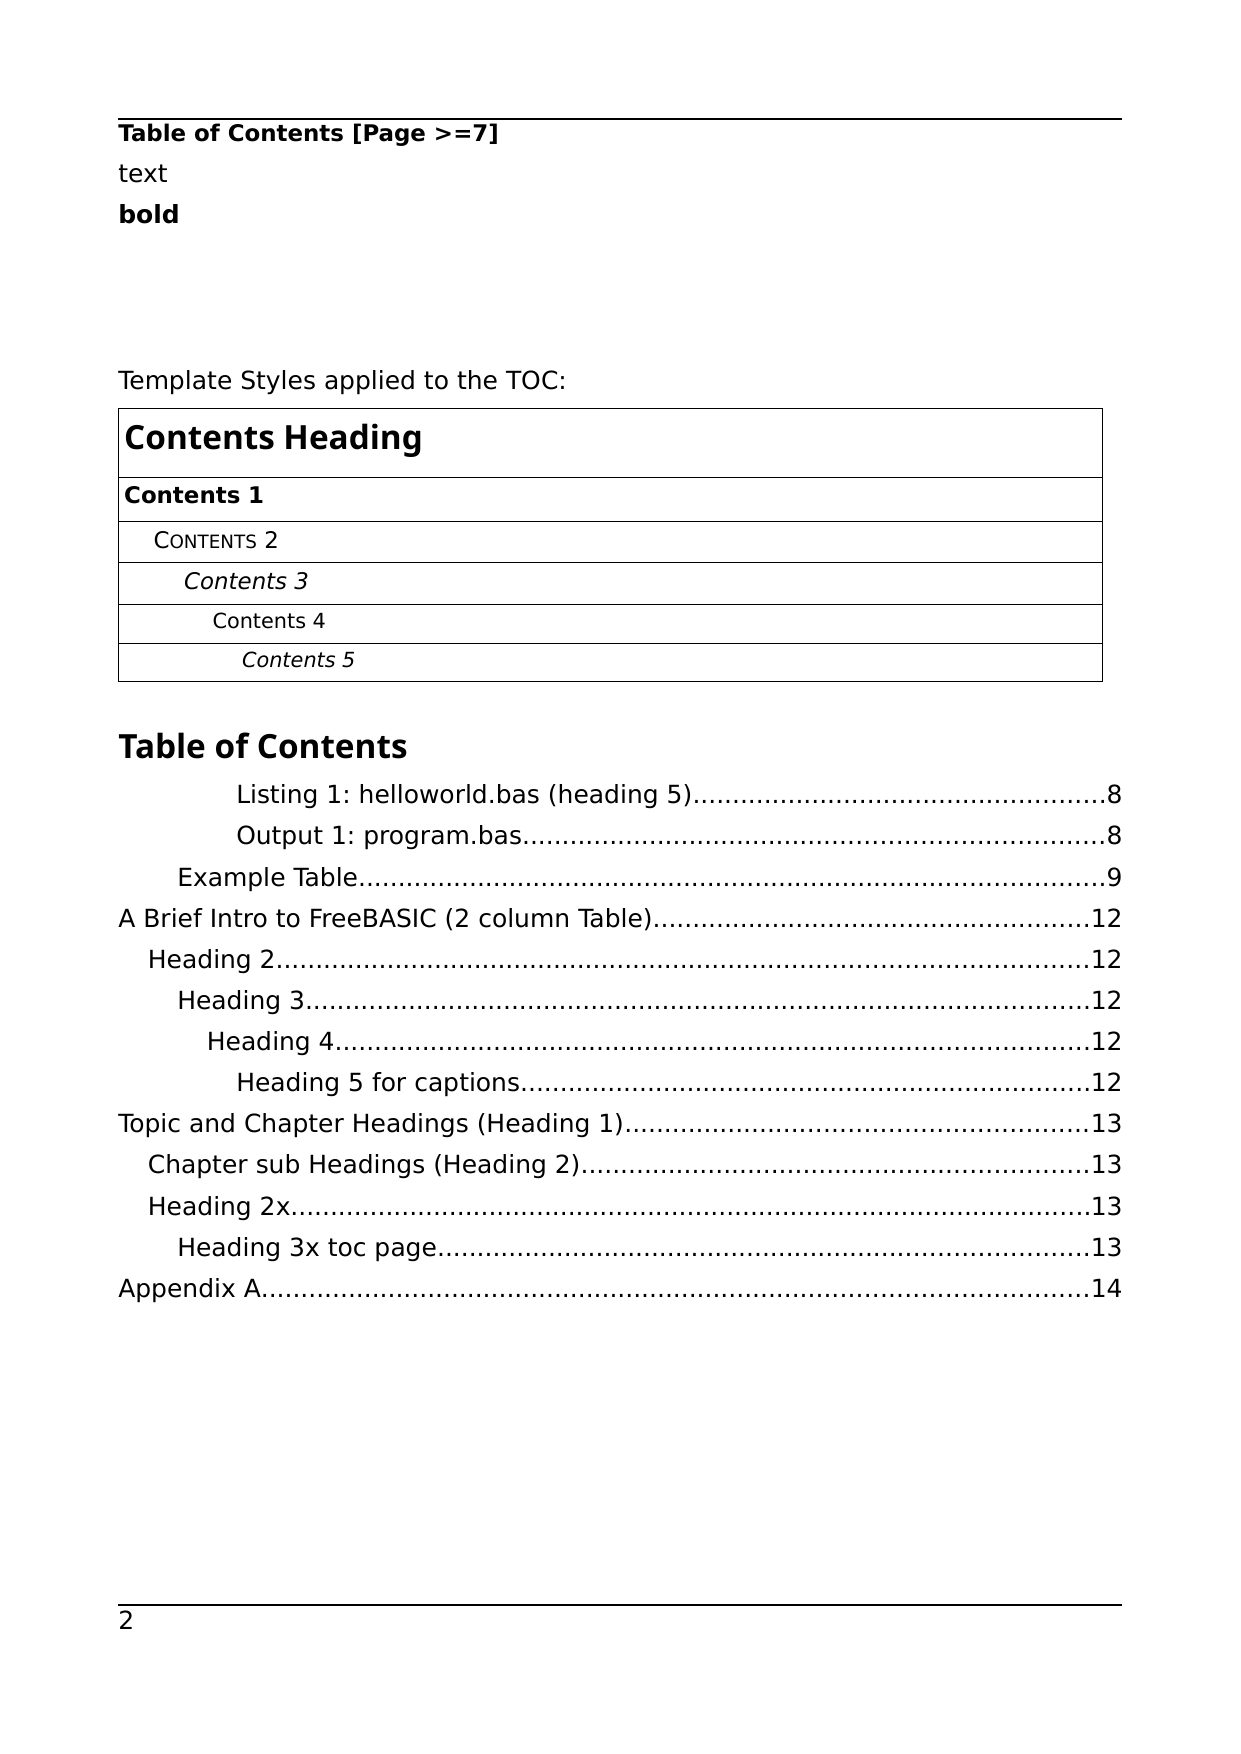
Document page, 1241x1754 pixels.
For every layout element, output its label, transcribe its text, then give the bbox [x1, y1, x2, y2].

text Template Styles applied to the TOC: [118, 366, 1122, 395]
text text [118, 159, 1122, 188]
text Heading 4 12 [207, 1027, 1122, 1056]
text Example Table 9 [177, 863, 1122, 892]
text Chapter sub Headings (Heading 2) 13 [148, 1151, 1122, 1180]
text bold [118, 200, 1122, 229]
subtitle Table of Contents [118, 723, 1122, 768]
text Output 1: program.bas 8 [236, 822, 1122, 851]
text A Brief Intro to FreeBASIC (2 column Table) 12 [118, 904, 1122, 933]
text Heading 2x 13 [148, 1192, 1122, 1221]
table_cell Contents 2 [119, 522, 1102, 562]
table_header Contents Heading [119, 409, 1102, 477]
table_cell Contents 4 [119, 605, 1102, 642]
text Heading 5 for captions 12 [236, 1068, 1122, 1098]
text Heading 3x toc page 13 [177, 1233, 1122, 1262]
text Heading 3 12 [177, 986, 1122, 1015]
table_cell Contents 1 [119, 478, 1102, 521]
table_cell Contents 5 [119, 644, 1102, 681]
text Heading 2 12 [148, 945, 1122, 974]
text Topic and Chapter Headings (Heading 1) 13 [118, 1109, 1122, 1139]
text Appendix A 14 [118, 1274, 1122, 1303]
table_cell Contents 3 [119, 563, 1102, 603]
subtitle Table of Contents [Page >=7] [118, 120, 1122, 147]
text Listing 1: helloworld.bas (heading 5) 8 [236, 780, 1122, 809]
